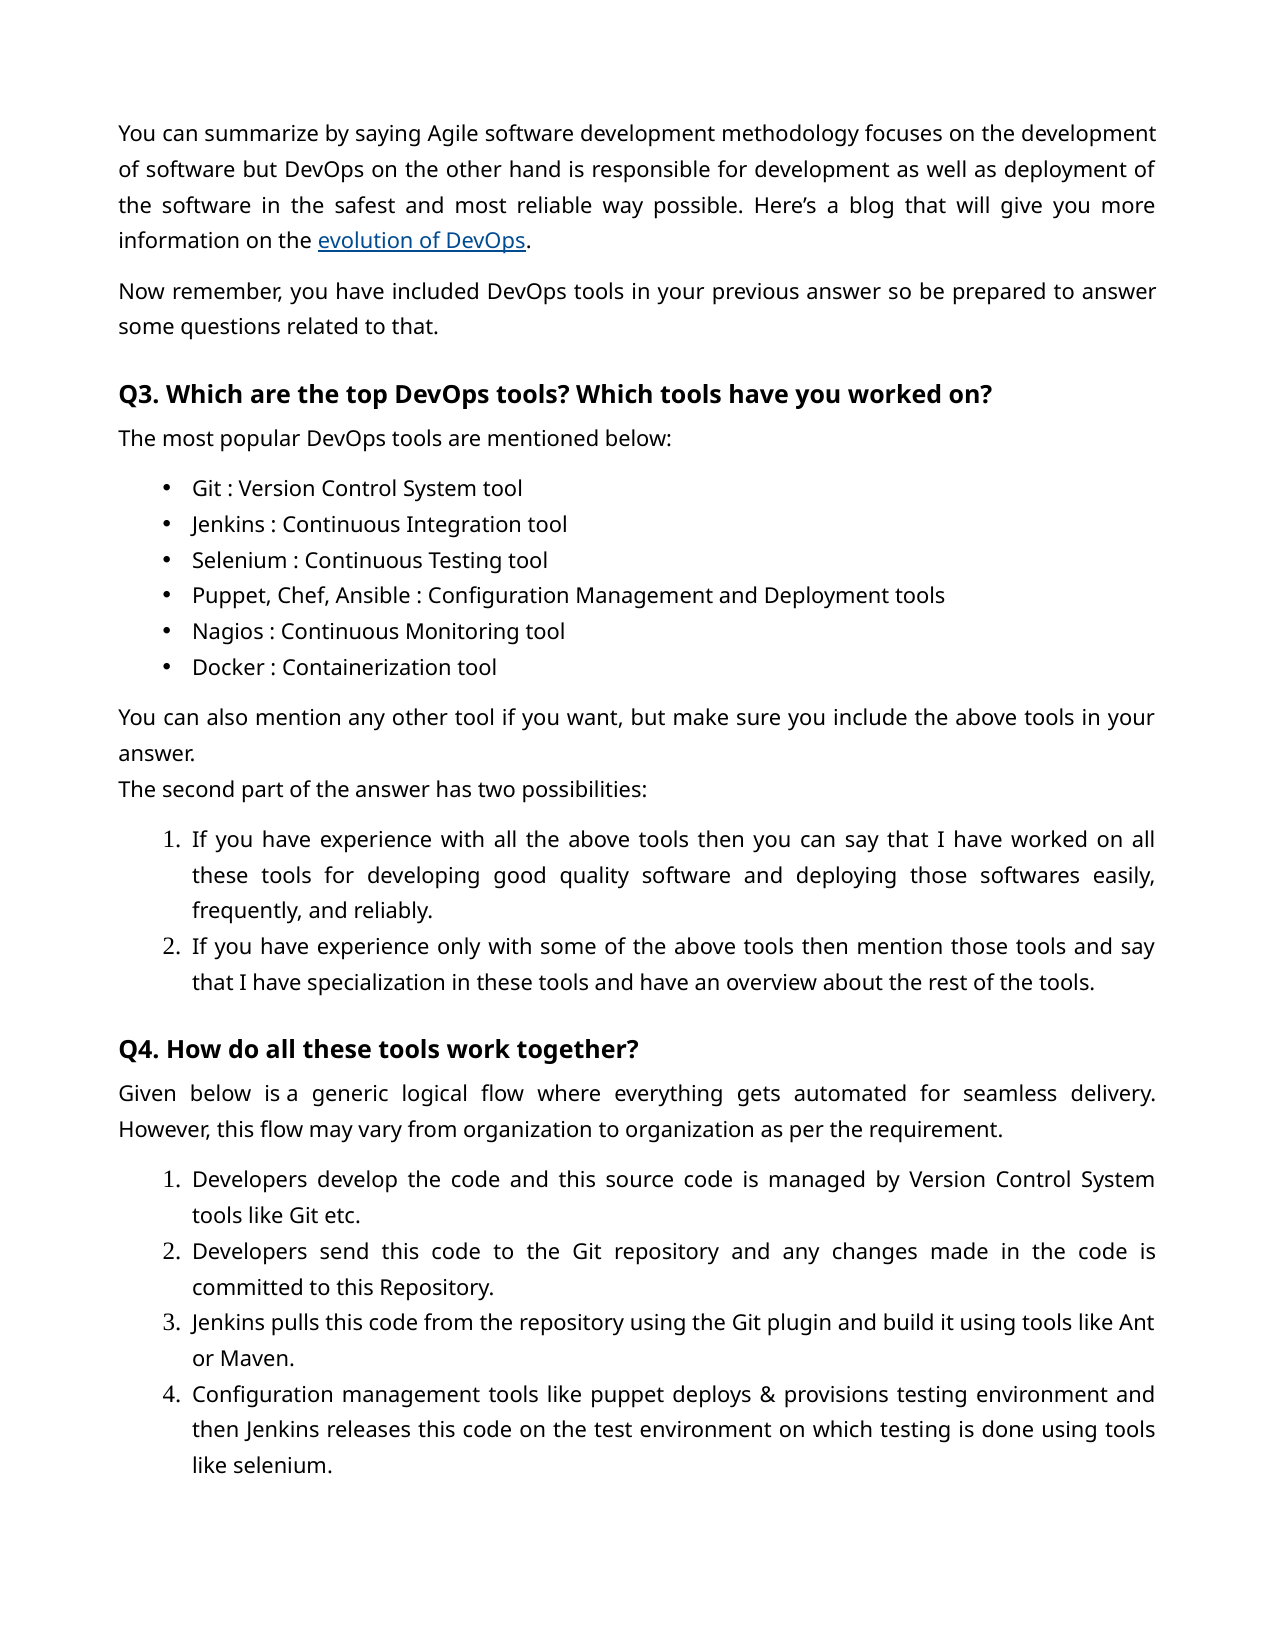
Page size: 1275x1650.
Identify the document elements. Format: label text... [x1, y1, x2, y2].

list Configuration management tools like puppet deploys & provisions testing environment and then Jenkins releases this code on the test environment on which testing is done using tools like selenium. [162, 1379, 1157, 1480]
list If you have experience with all the above tools then you can say that I have worked on all these tools for developing good quality software and deploying those softwares easily, frequently, and reliably. [162, 824, 1157, 925]
list Developers send this code to the Git repository and any changes made in the code is committed to this Repository. [162, 1236, 1157, 1301]
text Given below is a generic logical flow where everything gets automated for seamless delivery. However, this flow may vary from organization to organization as per the requirement. [118, 1078, 1157, 1144]
list Git : Version Control System tool [162, 473, 1157, 503]
text You can summarize by saying Agile software development methodology focuses on the development of software but DevOps on the other hand is responsible for development as well as deployment of the software in the safest and most reliable way possible. Here’s a blog that will give you more information on the evolution of DevOps. [118, 118, 1157, 255]
list Developers develop the code and this source code is managed by Version Control System tools like Git etc. [162, 1164, 1157, 1230]
subtitle Q4. How do all these tools work together? [118, 1032, 1157, 1066]
text You can also mention any other tool if you want, but make sure you include the above tools in your answer. The second part of the answer has two possibilities: [118, 702, 1157, 803]
subtitle Q3. Which are the top DevOps tools? Which tools have you worked on? [118, 376, 1157, 410]
list Jenkins : Continuous Integration tool [162, 509, 1157, 539]
text The most popular DevOps tools are mentioned below: [118, 423, 1157, 453]
text Now remember, you have included DevOps tools in your previous answer so be prepared to answer some questions related to that. [118, 276, 1157, 341]
list If you have experience only with some of the above tools then mention those tools and say that I have specialization in these tools and have an overview about the rest of the tools. [162, 931, 1157, 997]
list Docker : Containerization tool [162, 652, 1157, 682]
list Puppet, Chef, Ansible : Configuration Management and Deployment tools [162, 580, 1157, 610]
list Selenium : Continuous Testing tool [162, 544, 1157, 574]
list Jenkins pulls this code from the repository using the Git plugin and build it using tools like Ant or Maven. [162, 1307, 1157, 1373]
list Nagios : Continuous Monitoring tool [162, 616, 1157, 646]
